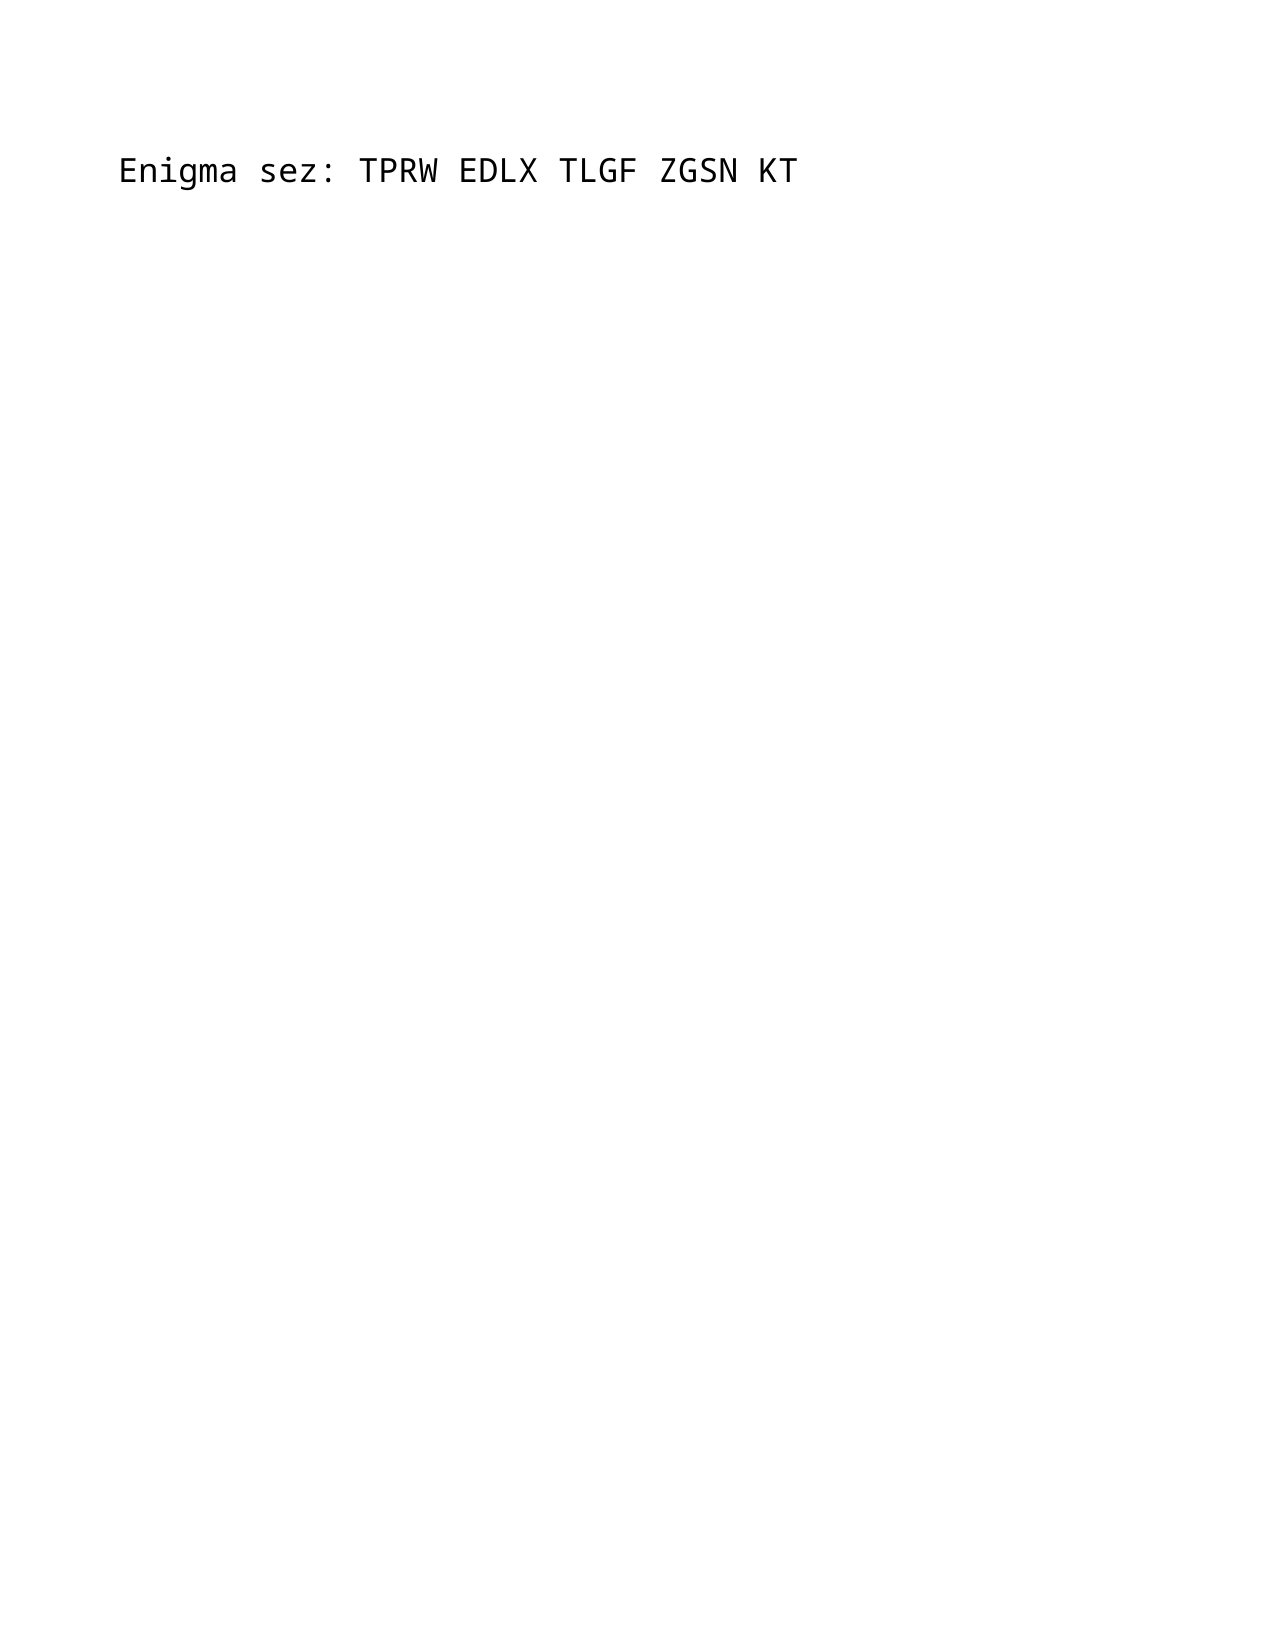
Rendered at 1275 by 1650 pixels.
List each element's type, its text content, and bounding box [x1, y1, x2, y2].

text Enigma sez: TPRW EDLX TLGF ZGSN KT [118, 147, 1157, 192]
